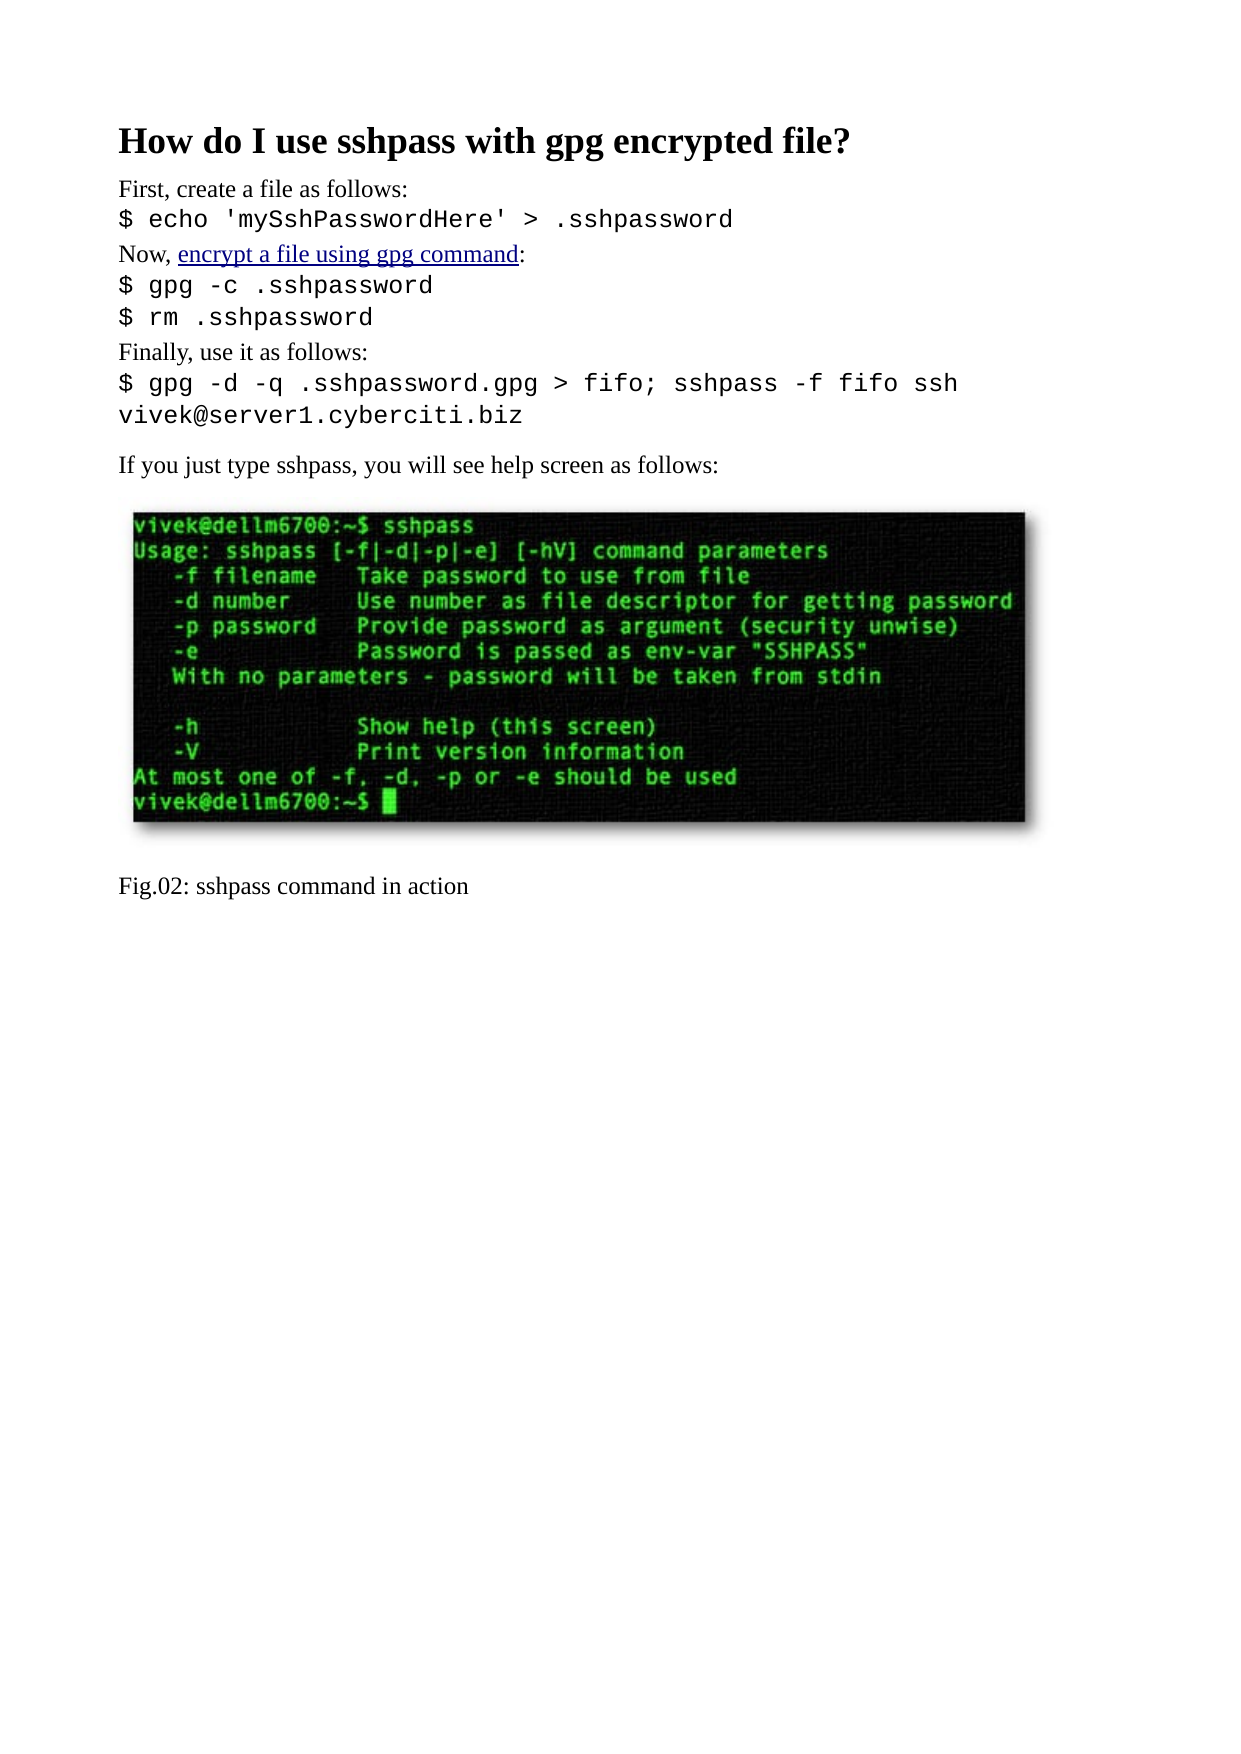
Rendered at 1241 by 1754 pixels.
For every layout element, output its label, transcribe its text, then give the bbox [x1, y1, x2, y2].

text If you just type sshpass, you will see help screen as follows: [118, 450, 1122, 478]
subtitle How do I use sshpass with gpg encrypted file? [118, 118, 1122, 161]
text First, create a file as follows: $ echo 'mySshPasswordHere' > .sshpassword Now, encrypt a file using gpg command: $ gpg -c .sshpassword $ rm .sshpassword Finally, use it as follows: $ gpg -d -q .sshpassword.gpg > fifo; sshpass -f fifo ssh vivek@server1.cyberciti.biz [118, 174, 1122, 431]
picture [118, 497, 1054, 852]
text Fig.02: sshpass command in action [118, 871, 1122, 900]
